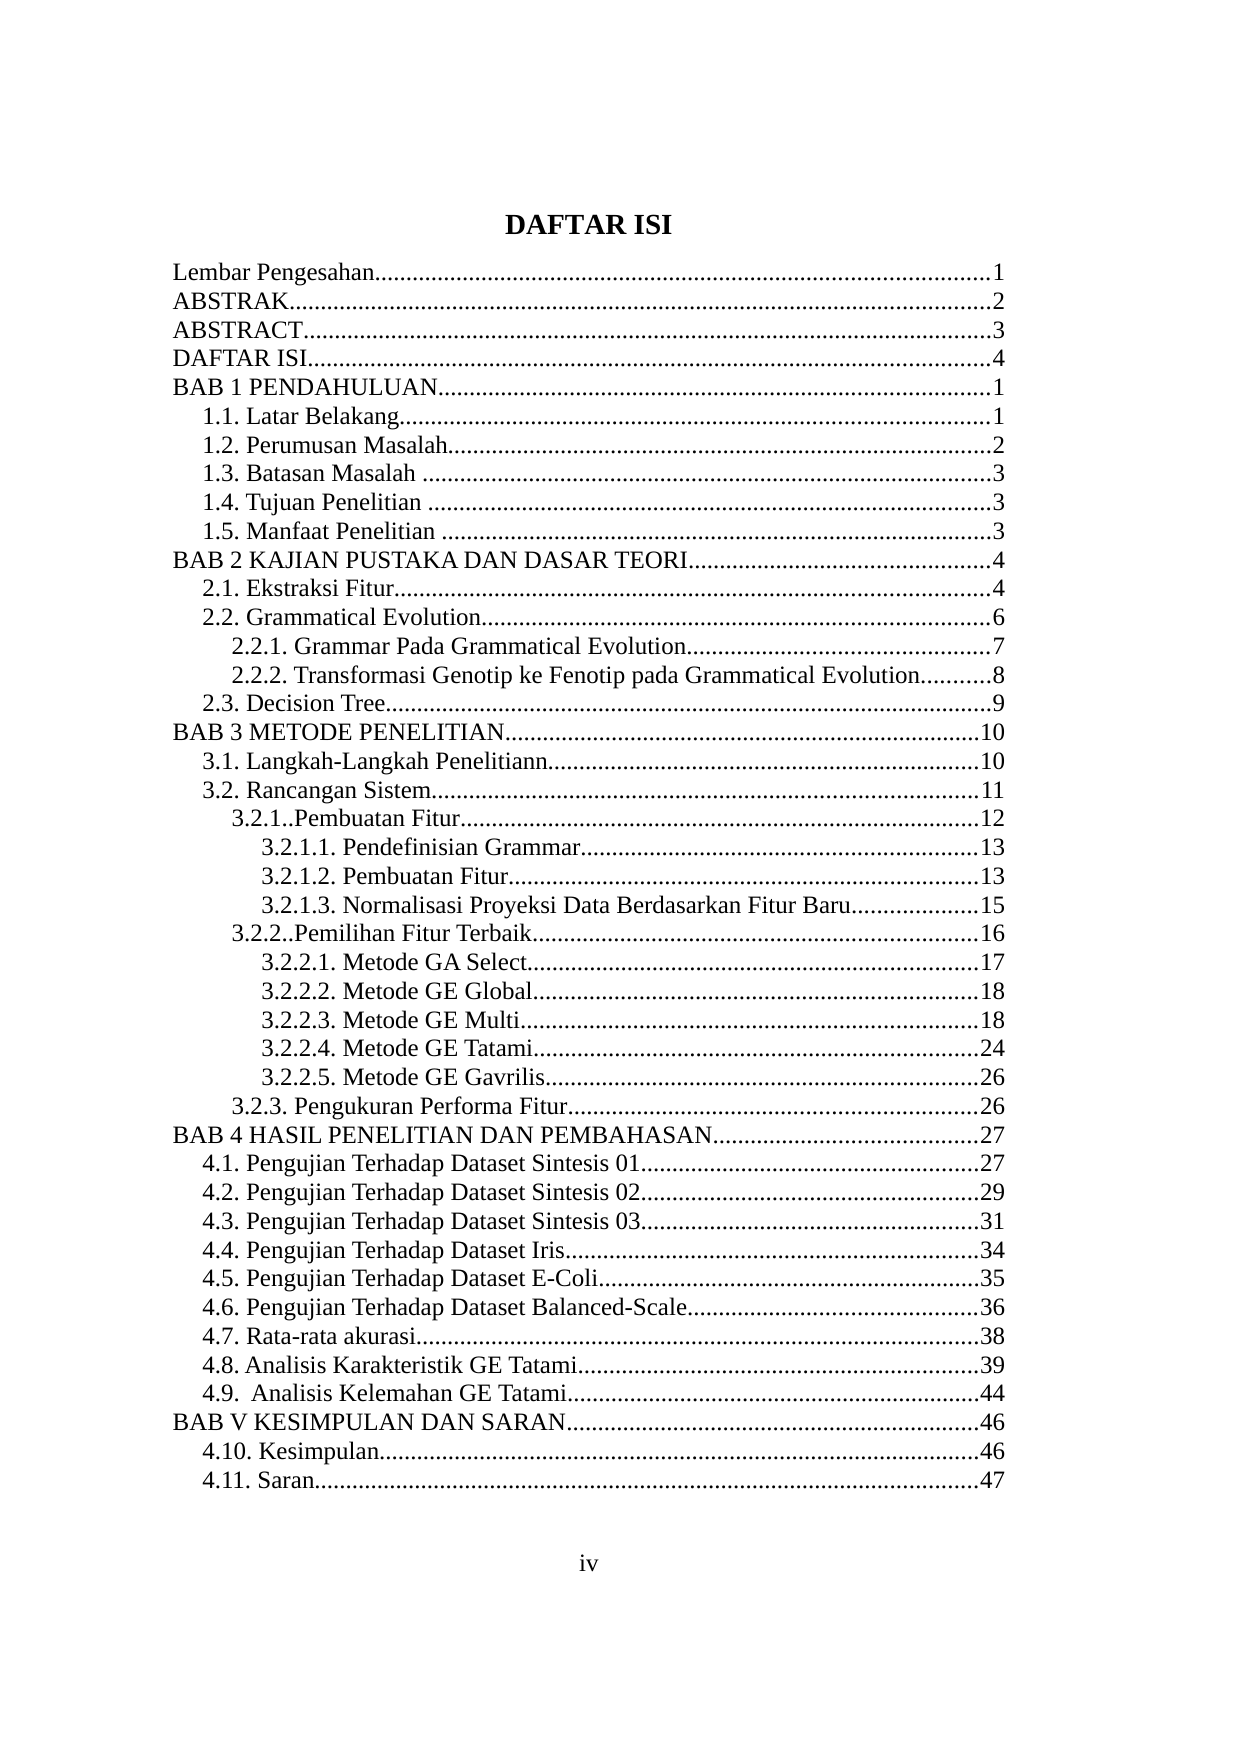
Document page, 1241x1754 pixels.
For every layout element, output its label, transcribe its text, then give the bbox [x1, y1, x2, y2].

text 2.3. Decision Tree 9 [202, 688, 1005, 717]
text 4.5. Pengujian Terhadap Dataset E-Coli 35 [202, 1263, 1005, 1292]
text 2.2.1. Grammar Pada Grammatical Evolution 7 [231, 631, 1005, 660]
text 4.1. Pengujian Terhadap Dataset Sintesis 01 27 [202, 1148, 1005, 1177]
text 4.2. Pengujian Terhadap Dataset Sintesis 02 29 [202, 1177, 1005, 1206]
text 3.2.1..Pembuatan Fitur 12 [231, 803, 1005, 832]
text 3.2.3. Pengukuran Performa Fitur 26 [231, 1091, 1005, 1120]
text 3.2.2.1. Metode GA Select 17 [261, 947, 1005, 976]
text 2.2.2. Transformasi Genotip ke Fenotip pada Grammatical Evolution 8 [231, 660, 1005, 688]
text 4.10. Kesimpulan 46 [202, 1436, 1005, 1465]
text 4.4. Pengujian Terhadap Dataset Iris 34 [202, 1235, 1005, 1263]
text 3.2.2..Pemilihan Fitur Terbaik 16 [231, 918, 1005, 947]
text ABSTRAK 2 [172, 286, 1005, 315]
text 3.2.2.4. Metode GE Tatami 24 [261, 1033, 1005, 1062]
text 3.2.1.3. Normalisasi Proyeksi Data Berdasarkan Fitur Baru 15 [261, 890, 1005, 918]
text 1.2. Perumusan Masalah 2 [202, 430, 1005, 458]
text 2.2. Grammatical Evolution 6 [202, 602, 1005, 631]
text 3.2.1.1. Pendefinisian Grammar 13 [261, 832, 1005, 861]
text 4.8. Analisis Karakteristik GE Tatami 39 [202, 1350, 1005, 1378]
text 2.1. Ekstraksi Fitur 4 [202, 573, 1005, 602]
text 4.3. Pengujian Terhadap Dataset Sintesis 03 31 [202, 1206, 1005, 1235]
text 3.2.2.3. Metode GE Multi 18 [261, 1005, 1005, 1033]
text Lembar Pengesahan 1 [172, 257, 1005, 286]
text BAB 1 PENDAHULUAN 1 [172, 372, 1005, 401]
text 1.4. Tujuan Penelitian 3 [202, 487, 1005, 516]
text 4.7. Rata-rata akurasi 38 [202, 1321, 1005, 1350]
text 4.9. Analisis Kelemahan GE Tatami 44 [202, 1378, 1005, 1407]
text BAB 4 HASIL PENELITIAN DAN PEMBAHASAN 27 [172, 1120, 1005, 1148]
text 1.1. Latar Belakang 1 [202, 401, 1005, 430]
text 4.11. Saran 47 [202, 1465, 1005, 1493]
text ABSTRACT 3 [172, 315, 1005, 343]
text 1.5. Manfaat Penelitian 3 [202, 516, 1005, 545]
text BAB V KESIMPULAN DAN SARAN 46 [172, 1407, 1005, 1436]
text 3.2.1.2. Pembuatan Fitur 13 [261, 861, 1005, 890]
text BAB 2 KAJIAN PUSTAKA DAN DASAR TEORI 4 [172, 545, 1005, 573]
text 1.3. Batasan Masalah 3 [202, 458, 1005, 487]
subtitle DAFTAR ISI [172, 207, 1005, 241]
text 3.1. Langkah-Langkah Penelitiann 10 [202, 746, 1005, 775]
text BAB 3 METODE PENELITIAN 10 [172, 717, 1005, 746]
text DAFTAR ISI 4 [172, 343, 1005, 372]
text 3.2.2.5. Metode GE Gavrilis 26 [261, 1062, 1005, 1091]
text 4.6. Pengujian Terhadap Dataset Balanced-Scale 36 [202, 1292, 1005, 1321]
text 3.2. Rancangan Sistem 11 [202, 775, 1005, 803]
text 3.2.2.2. Metode GE Global 18 [261, 976, 1005, 1005]
